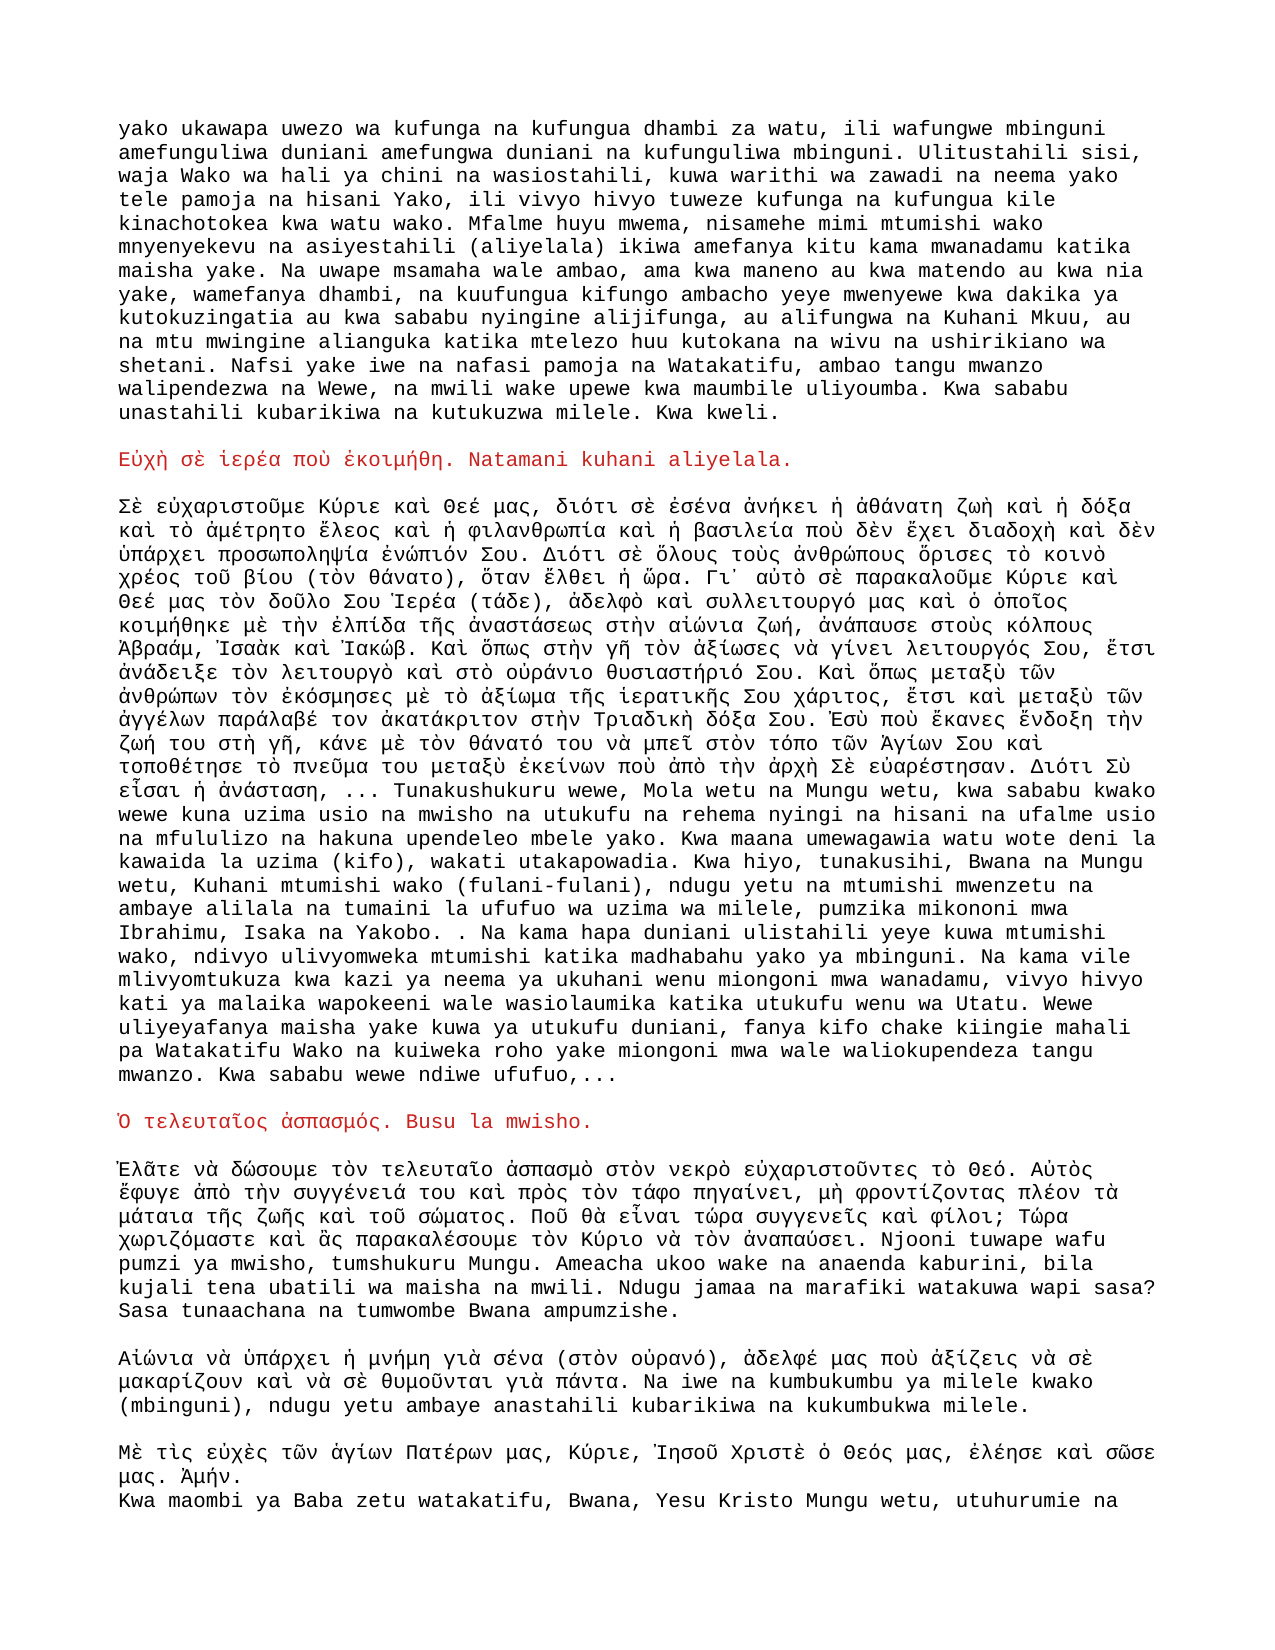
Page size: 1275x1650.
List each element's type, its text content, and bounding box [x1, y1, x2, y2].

text Ἐλᾶτε νὰ δώσουμε τὸν τελευταῖο ἀσπασμὸ στὸν νεκρὸ εὐχαριστοῦντες τὸ Θεό. Αὐτὸς ἔφυγε ἀπὸ τὴν συγγένειά του καὶ πρὸς τὸν τάφο πηγαίνει, μὴ φροντίζοντας πλέον τὰ μάταια τῆς ζωῆς καὶ τοῦ σώματος. Ποῦ θὰ εἶναι τώρα συγγενεῖς καὶ φίλοι; Τώρα χωριζόμαστε καὶ ἂς παρακαλέσουμε τὸν Κύριο νὰ τὸν ἀναπαύσει. Njooni tuwape wafu pumzi ya mwisho, tumshukuru Mungu. Ameacha ukoo wake na anaenda kaburini, bila kujali tena ubatili wa maisha na mwili. Ndugu jamaa na marafiki watakuwa wapi sasa? Sasa tunaachana na tumwombe Bwana ampumzishe. [118, 1158, 1157, 1324]
text Μὲ τὶς εὐχὲς τῶν ἁγίων Πατέρων μας, Κύριε, Ἰησοῦ Χριστὲ ὁ Θεός μας, ἐλέησε καὶ σῶσε μας. Ἀμήν. Kwa maombi ya Baba zetu watakatifu, Bwana, Yesu Kristo Mungu wetu, utuhurumie na [118, 1442, 1157, 1513]
text Αἰώνια νὰ ὑπάρχει ἡ μνήμη γιὰ σένα (στὸν οὐρανό), ἀδελφέ μας ποὺ ἀξίζεις νὰ σὲ μακαρίζουν καὶ νὰ σὲ θυμοῦνται γιὰ πάντα. Na iwe na kumbukumbu ya milele kwako (mbinguni), ndugu yetu ambaye anastahili kubarikiwa na kukumbukwa milele. [118, 1348, 1157, 1419]
text Ὁ τελευταῖος ἀσπασμός. Busu la mwisho. [118, 1111, 1157, 1135]
text Σὲ εὐχαριστοῦμε Κύριε καὶ Θεέ μας, διότι σὲ ἐσένα ἀνήκει ἡ ἀθάνατη ζωὴ καὶ ἡ δόξα καὶ τὸ ἀμέτρητο ἔλεος καὶ ἡ φιλανθρωπία καὶ ἡ βασιλεία ποὺ δὲν ἔχει διαδοχὴ καὶ δὲν ὑπάρχει προσωποληψία ἐνώπιόν Σου. Διότι σὲ ὅλους τοὺς ἀνθρώπους ὅρισες τὸ κοινὸ χρέος τοῦ βίου (τὸν θάνατο), ὅταν ἔλθει ἡ ὥρα. Γι᾿ αὐτὸ σὲ παρακαλοῦμε Κύριε καὶ Θεέ μας τὸν δοῦλο Σου Ἱερέα (τάδε), ἀδελφὸ καὶ συλλειτουργό μας καὶ ὁ ὁποῖος κοιμήθηκε μὲ τὴν ἐλπίδα τῆς ἀναστάσεως στὴν αἰώνια ζωή, ἀνάπαυσε στοὺς κόλπους Ἀβραάμ, Ἰσαὰκ καὶ Ἰακώβ. Καὶ ὅπως στὴν γῆ τὸν ἀξίωσες νὰ γίνει λειτουργός Σου, ἔτσι ἀνάδειξε τὸν λειτουργὸ καὶ στὸ οὐράνιο θυσιαστήριό Σου. Καὶ ὅπως μεταξὺ τῶν ἀνθρώπων τὸν ἐκόσμησες μὲ τὸ ἀξίωμα τῆς ἱερατικῆς Σου χάριτος, ἔτσι καὶ μεταξὺ τῶν ἀγγέλων παράλαβέ τον ἀκατάκριτον στὴν Τριαδικὴ δόξα Σου. Ἐσὺ ποὺ ἔκανες ἔνδοξη τὴν ζωή του στὴ γῆ, κάνε μὲ τὸν θάνατό του νὰ μπεῖ στὸν τόπο τῶν Ἁγίων Σου καὶ τοποθέτησε τὸ πνεῦμα του μεταξὺ ἐκείνων ποὺ ἀπὸ τὴν ἀρχὴ Σὲ εὐαρέστησαν. Διότι Σὺ εἶσαι ἡ ἀνάσταση, ... Tunakushukuru wewe, Mola wetu na Mungu wetu, kwa sababu kwako wewe kuna uzima usio na mwisho na utukufu na rehema nyingi na hisani na ufalme usio na mfululizo na hakuna upendeleo mbele yako. Kwa maana umewagawia watu wote deni la kawaida la uzima (kifo), wakati utakapowadia. Kwa hiyo, tunakusihi, Bwana na Mungu wetu, Kuhani mtumishi wako (fulani-fulani), ndugu yetu na mtumishi mwenzetu na ambaye alilala na tumaini la ufufuo wa uzima wa milele, pumzika mikononi mwa Ibrahimu, Isaka na Yakobo. . Na kama hapa duniani ulistahili yeye kuwa mtumishi wako, ndivyo ulivyomweka mtumishi katika madhabahu yako ya mbinguni. Na kama vile mlivyomtukuza kwa kazi ya neema ya ukuhani wenu miongoni mwa wanadamu, vivyo hivyo kati ya malaika wapokeeni wale wasiolaumika katika utukufu wenu wa Utatu. Wewe uliyeyafanya maisha yake kuwa ya utukufu duniani, fanya kifo chake kiingie mahali pa Watakatifu Wako na kuiweka roho yake miongoni mwa wale waliokupendeza tangu mwanzo. Kwa sababu wewe ndiwe ufufuo,... [118, 496, 1157, 1088]
text Εὐχὴ σὲ ἱερέα ποὺ ἐκοιμήθη. Natamani kuhani aliyelala. [118, 449, 1157, 473]
text yako ukawapa uwezo wa kufunga na kufungua dhambi za watu, ili wafungwe mbinguni amefunguliwa duniani amefungwa duniani na kufunguliwa mbinguni. Ulitustahili sisi, waja Wako wa hali ya chini na wasiostahili, kuwa warithi wa zawadi na neema yako tele pamoja na hisani Yako, ili vivyo hivyo tuweze kufunga na kufungua kile kinachotokea kwa watu wako. Mfalme huyu mwema, nisamehe mimi mtumishi wako mnyenyekevu na asiyestahili (aliyelala) ikiwa amefanya kitu kama mwanadamu katika maisha yake. Na uwape msamaha wale ambao, ama kwa maneno au kwa matendo au kwa nia yake, wamefanya dhambi, na kuufungua kifungo ambacho yeye mwenyewe kwa dakika ya kutokuzingatia au kwa sababu nyingine alijifunga, au alifungwa na Kuhani Mkuu, au na mtu mwingine alianguka katika mtelezo huu kutokana na wivu na ushirikiano wa shetani. Nafsi yake iwe na nafasi pamoja na Watakatifu, ambao tangu mwanzo walipendezwa na Wewe, na mwili wake upewe kwa maumbile uliyoumba. Kwa sababu unastahili kubarikiwa na kutukuzwa milele. Kwa kweli. [118, 118, 1157, 426]
